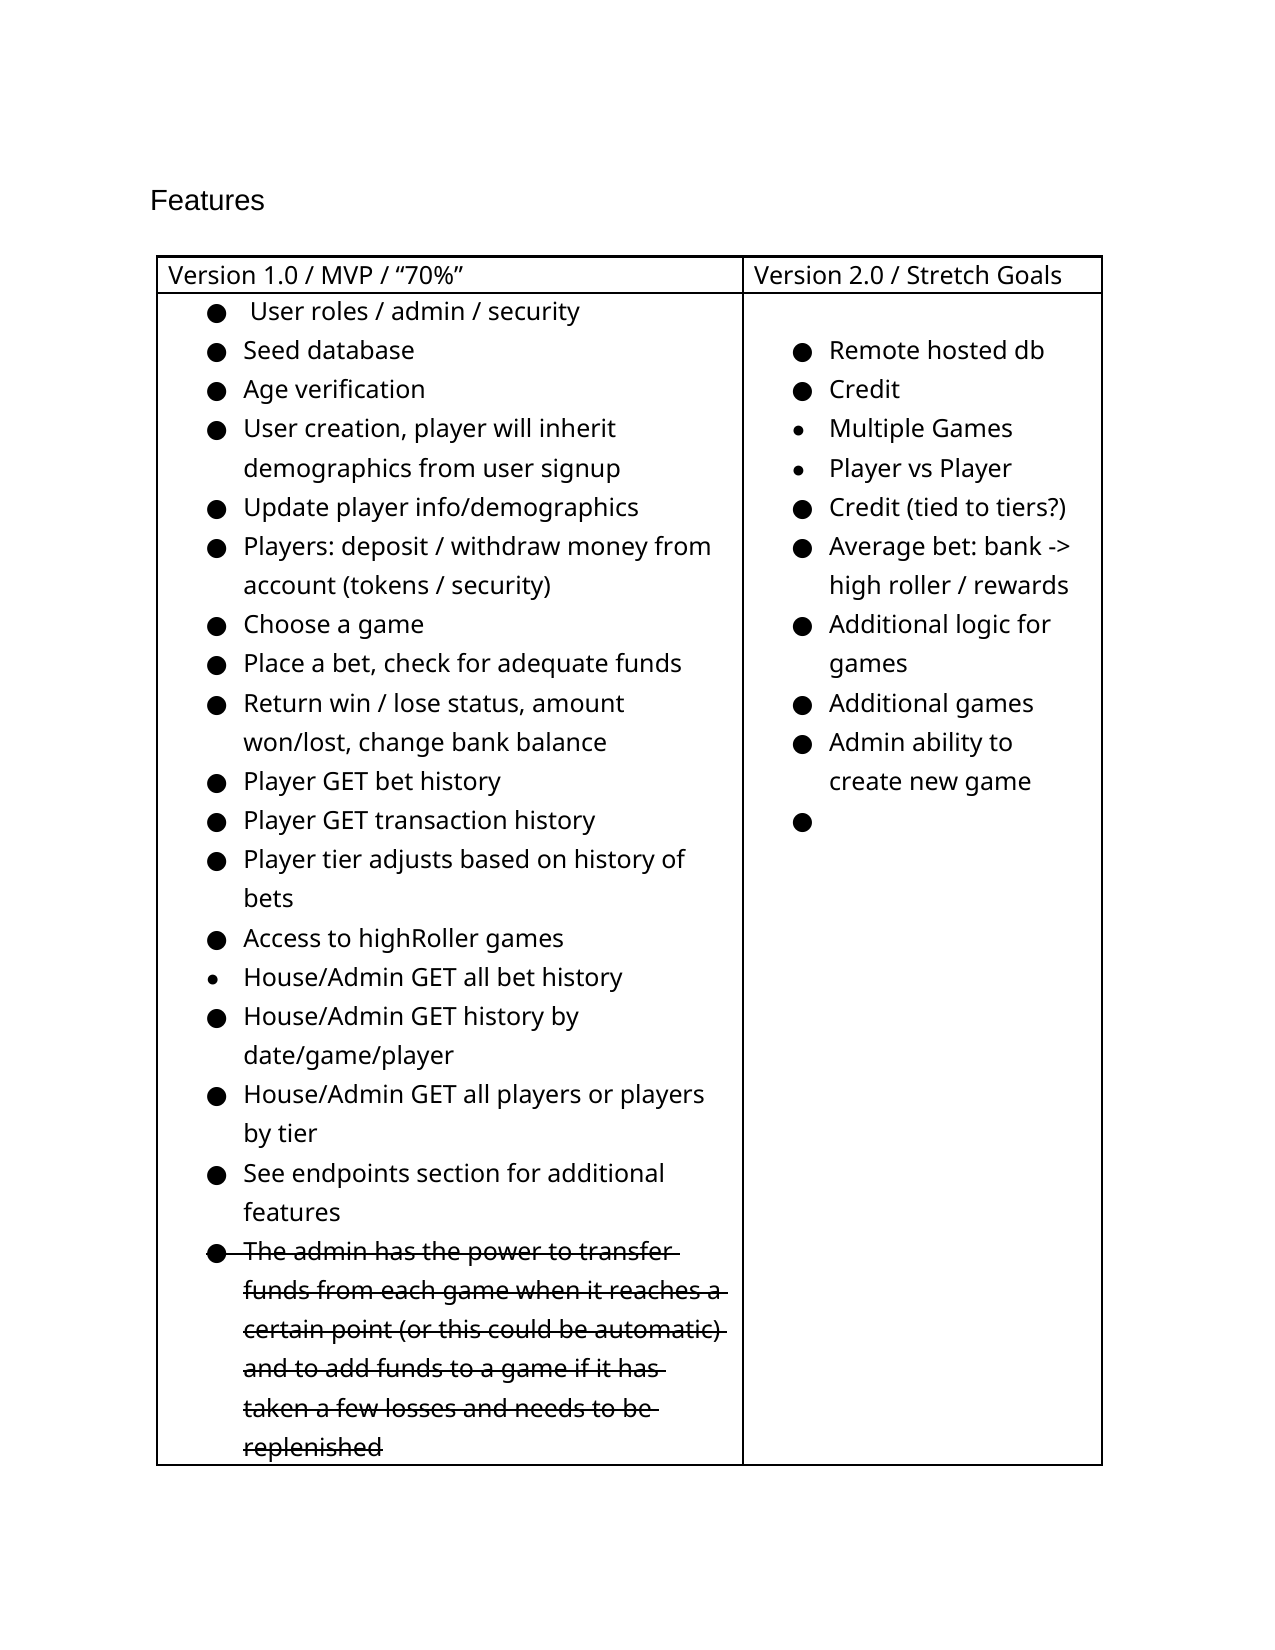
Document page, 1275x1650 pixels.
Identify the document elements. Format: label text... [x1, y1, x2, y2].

table_cell User roles / admin / security Seed database Age verification User creation, player will inherit demographics from user signup Update player info/demographics Players: deposit / withdraw money from account (tokens / security) Choose a game Place a bet, check for adequate funds Return win / lose status, amount won/lost, change bank balance Player GET bet history Player GET transaction history Player tier adjusts based on history of bets Access to highRoller games House/Admin GET all bet history House/Admin GET history by date/game/player House/Admin GET all players or players by tier See endpoints section for additional features The admin has the power to transfer funds from each game when it reaches a certain point (or this could be automatic) and to add funds to a game if it has taken a few losses and needs to be replenished All casino winnings are held in house account Logic in service layer to determine win/loss [158, 294, 206, 1463]
subtitle Features [150, 183, 1125, 217]
table_cell Remote hosted db Credit Multiple Games Player vs Player Credit (tied to tiers?) Average bet: bank -> high roller / rewards Additional logic for games Additional games Admin ability to create new game [744, 294, 1101, 1463]
